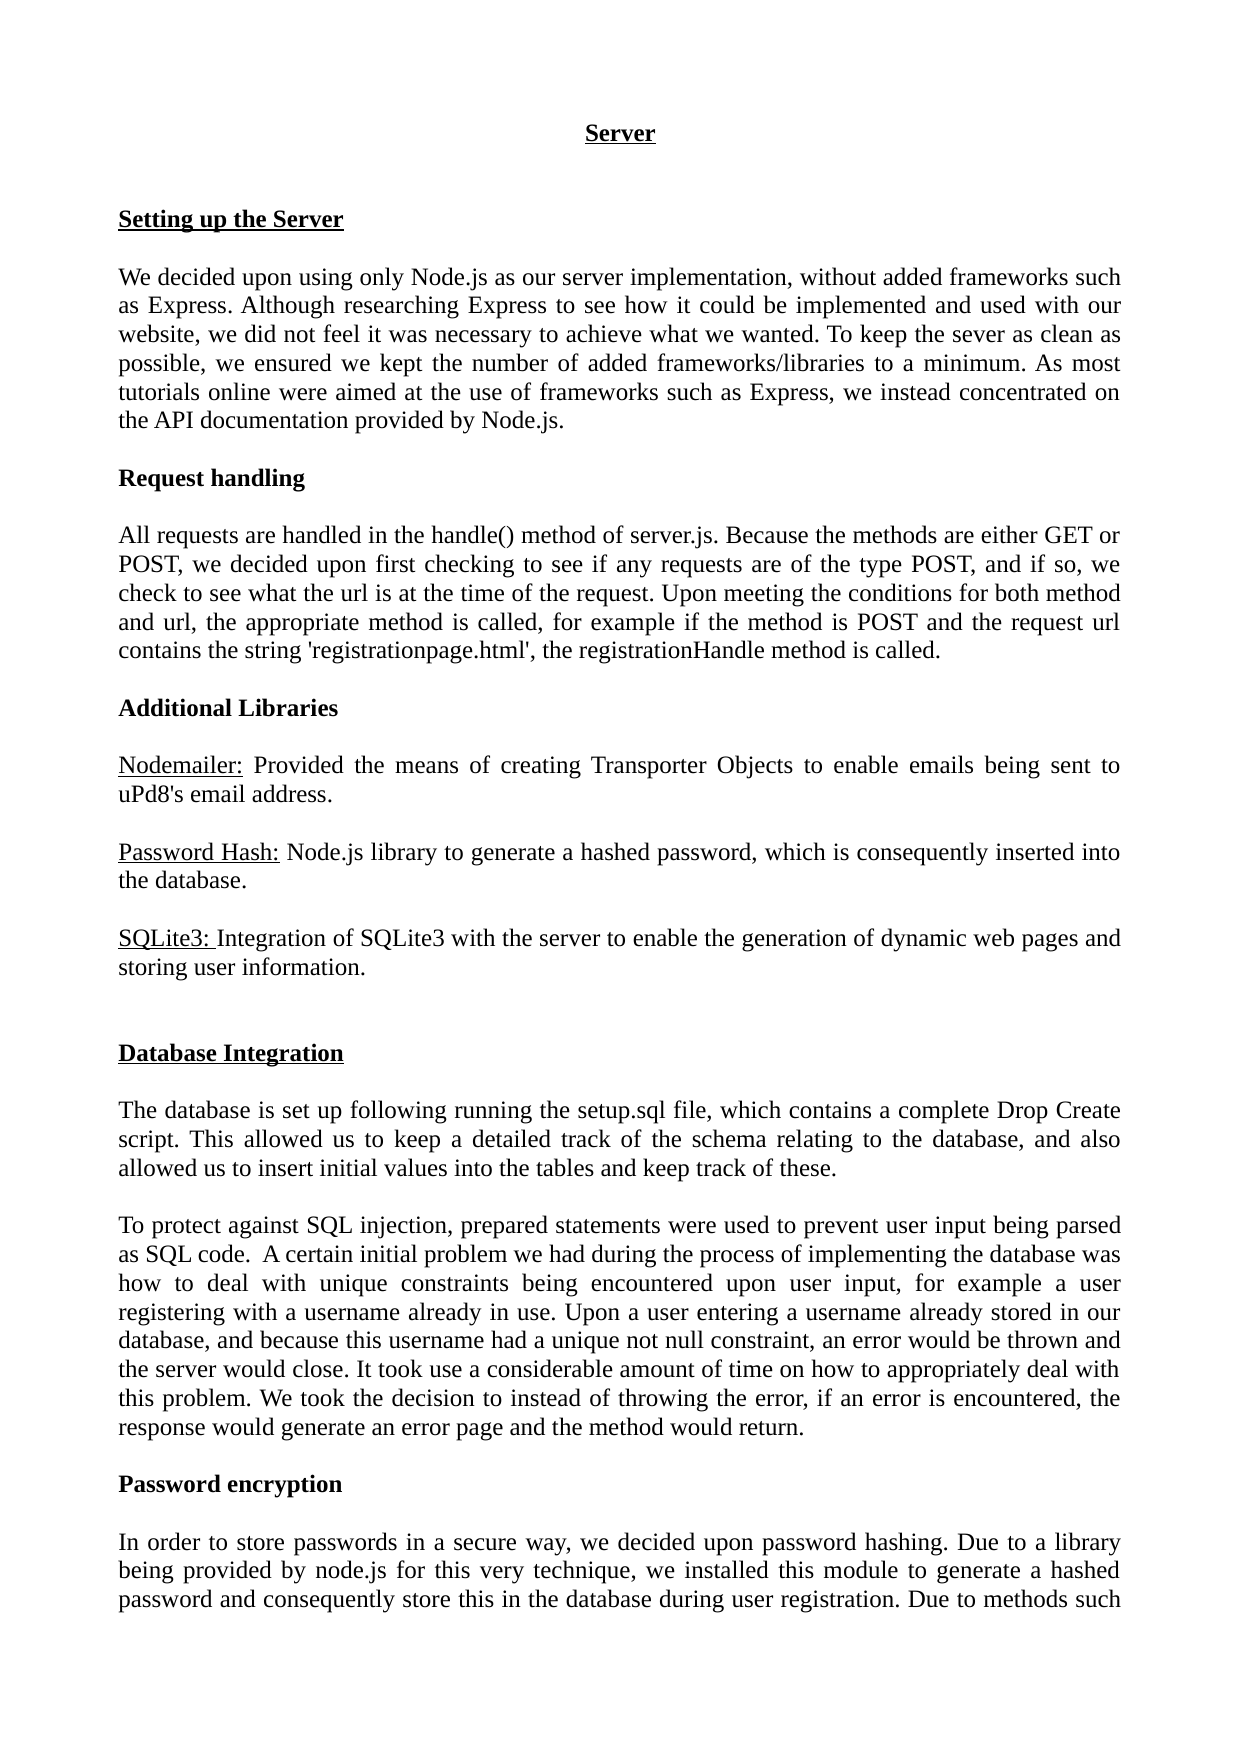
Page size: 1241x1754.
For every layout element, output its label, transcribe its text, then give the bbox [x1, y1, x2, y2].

text The database is set up following running the setup.sql file, which contains a complete Drop Create script. This allowed us to keep a detailed track of the schema relating to the database, and also allowed us to insert initial values into the tables and keep track of these. [118, 1096, 1122, 1182]
text Setting up the Server [118, 204, 1122, 233]
text Password encryption [118, 1469, 1122, 1498]
text Server [118, 118, 1122, 147]
text Database Integration [118, 1038, 1122, 1067]
text Request handling [118, 463, 1122, 492]
text Password Hash: Node.js library to generate a hashed password, which is consequently inserted into the database. [118, 837, 1122, 894]
text To protect against SQL injection, prepared statements were used to prevent user input being parsed as SQL code. A certain initial problem we had during the process of implementing the database was how to deal with unique constraints being encountered upon user input, for example a user registering with a username already in use. Upon a user entering a username already stored in our database, and because this username had a unique not null constraint, an error would be thrown and the server would close. It took use a considerable amount of time on how to appropriately deal with this problem. We took the decision to instead of throwing the error, if an error is encountered, the response would generate an error page and the method would return. [118, 1211, 1122, 1441]
text Nodemailer: Provided the means of creating Transporter Objects to enable emails being sent to uPd8's email address. [118, 751, 1122, 808]
text In order to store passwords in a secure way, we decided upon password hashing. Due to a library being provided by node.js for this very technique, we installed this module to generate a hashed password and consequently store this in the database during user registration. Due to methods such [118, 1527, 1122, 1613]
text All requests are handled in the handle() method of server.js. Because the methods are either GET or POST, we decided upon first checking to see if any requests are of the type POST, and if so, we check to see what the url is at the time of the request. Upon meeting the conditions for both method and url, the appropriate method is called, for example if the method is POST and the request url contains the string 'registrationpage.html', the registrationHandle method is called. [118, 521, 1122, 664]
text We decided upon using only Node.js as our server implementation, without added frameworks such as Express. Although researching Express to see how it could be implemented and used with our website, we did not feel it was necessary to achieve what we wanted. To keep the sever as clean as possible, we ensured we kept the number of added frameworks/libraries to a minimum. As most tutorials online were aimed at the use of frameworks such as Express, we instead concentrated on the API documentation provided by Node.js. [118, 262, 1122, 434]
text Additional Libraries [118, 693, 1122, 722]
text SQLite3: Integration of SQLite3 with the server to enable the generation of dynamic web pages and storing user information. [118, 923, 1122, 981]
